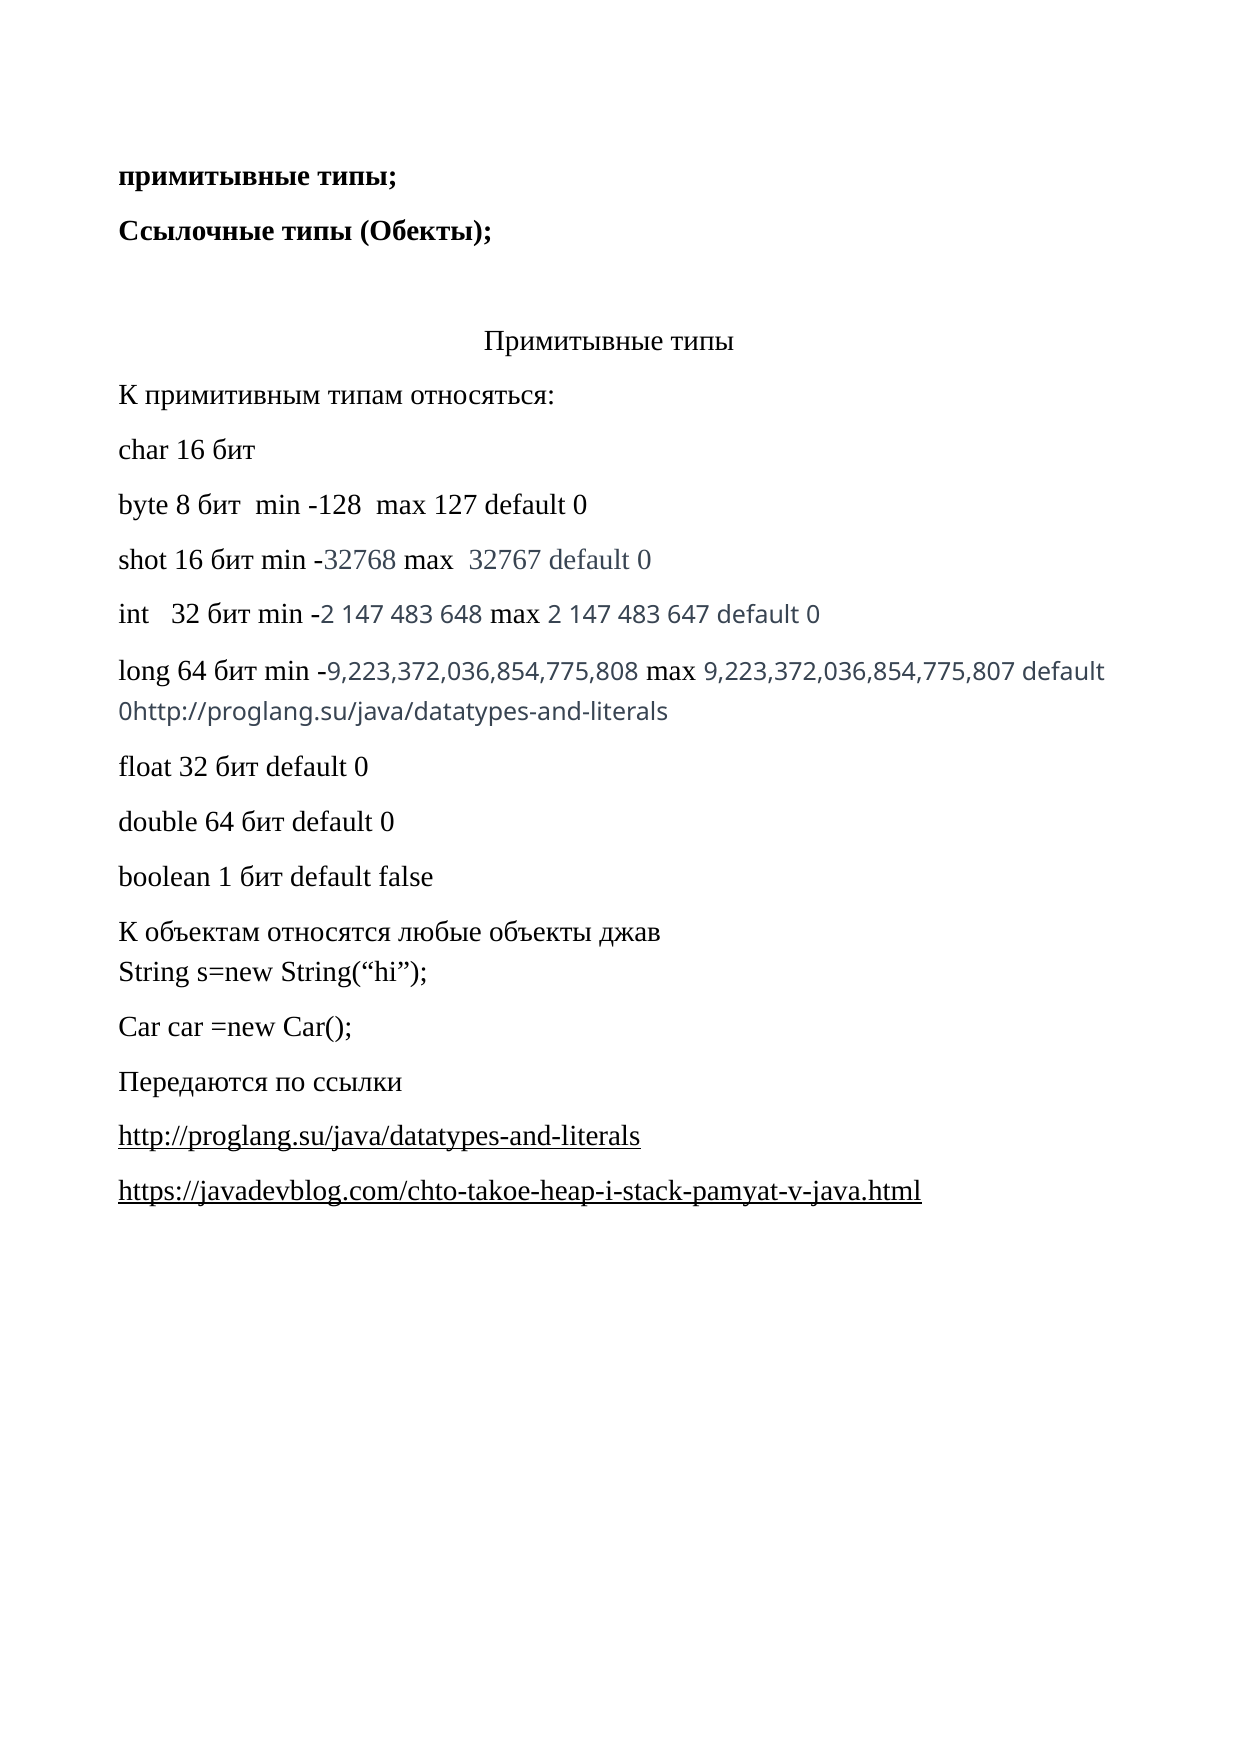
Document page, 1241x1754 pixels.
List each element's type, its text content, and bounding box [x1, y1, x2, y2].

text shot 16 бит min -32768 max 32767 default 0 [118, 542, 1122, 575]
text int 32 бит min -2 147 483 648 max 2 147 483 647 default 0 [118, 597, 1122, 631]
text long 64 бит min -9,223,372,036,854,775,808 max 9,223,372,036,854,775,807 default 0http://proglang.su/java/datatypes-and-literals [118, 653, 1122, 728]
text Car car =new Car(); [118, 1009, 1122, 1042]
text double 64 бит default 0 [118, 804, 1122, 838]
text float 32 бит default 0 [118, 749, 1122, 783]
text http://proglang.su/java/datatypes-and-literals [118, 1118, 1122, 1152]
text byte 8 бит min -128 max 127 default 0 [118, 487, 1122, 521]
text boolean 1 бит default false [118, 859, 1122, 893]
text Передаются по ссылки [118, 1064, 1122, 1097]
text К примитивным типам относяться: [118, 377, 1122, 411]
text Ссылочные типы (Обекты); [118, 213, 1122, 247]
text К объектам относятся любые объекты джав String s=new String(“hi”); [118, 914, 1122, 988]
text char 16 бит [118, 432, 1122, 466]
text примитывные типы; [118, 118, 1122, 192]
text https://javadevblog.com/chto-takoe-heap-i-stack-pamyat-v-java.html [118, 1173, 1122, 1207]
text Примитывные типы [118, 323, 1122, 356]
